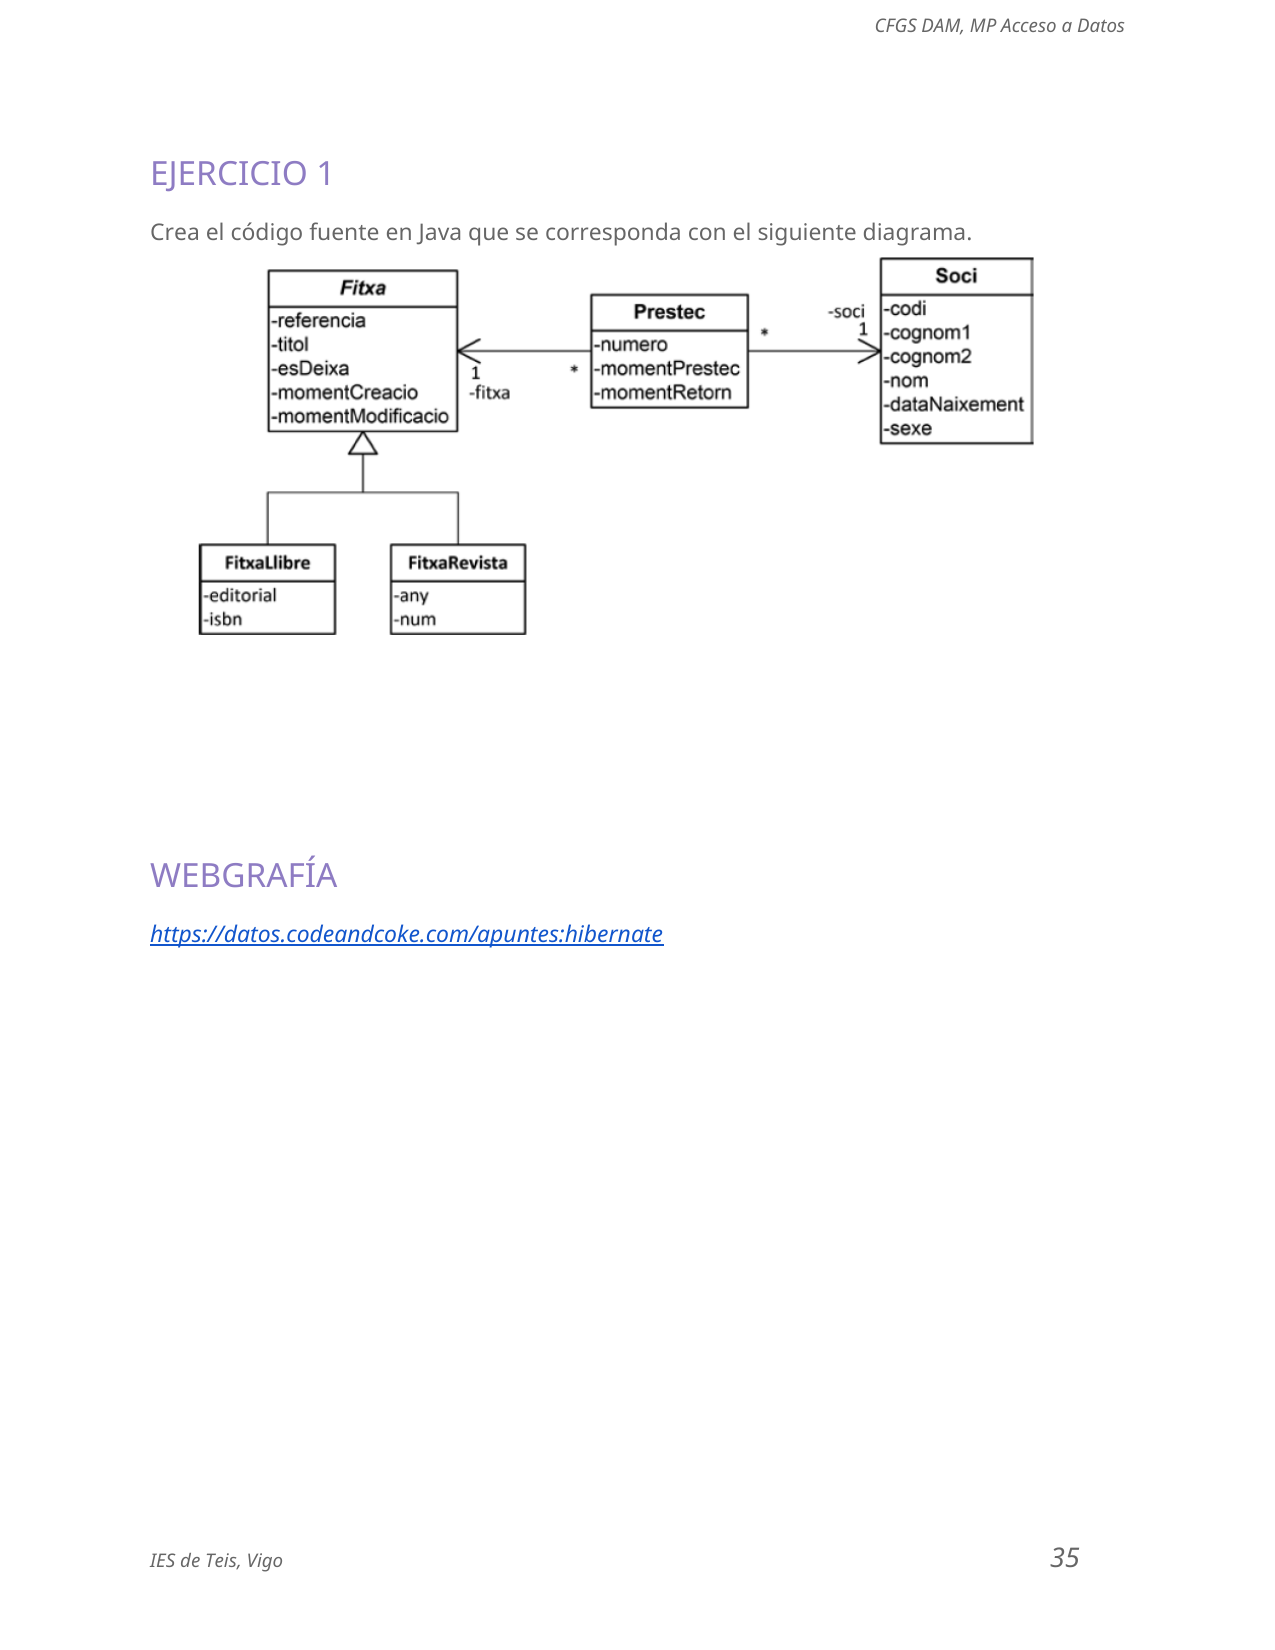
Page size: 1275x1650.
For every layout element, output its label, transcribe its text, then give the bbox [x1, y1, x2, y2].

picture [150, 256, 1061, 641]
subtitle EJERCICIO 1 [150, 150, 1125, 195]
text Crea el código fuente en Java que se corresponda con el siguiente diagrama. [150, 216, 1125, 247]
subtitle WEBGRAFÍA [150, 852, 1125, 897]
text https://datos.codeandcoke.com/apuntes:hibernate [150, 918, 1125, 949]
